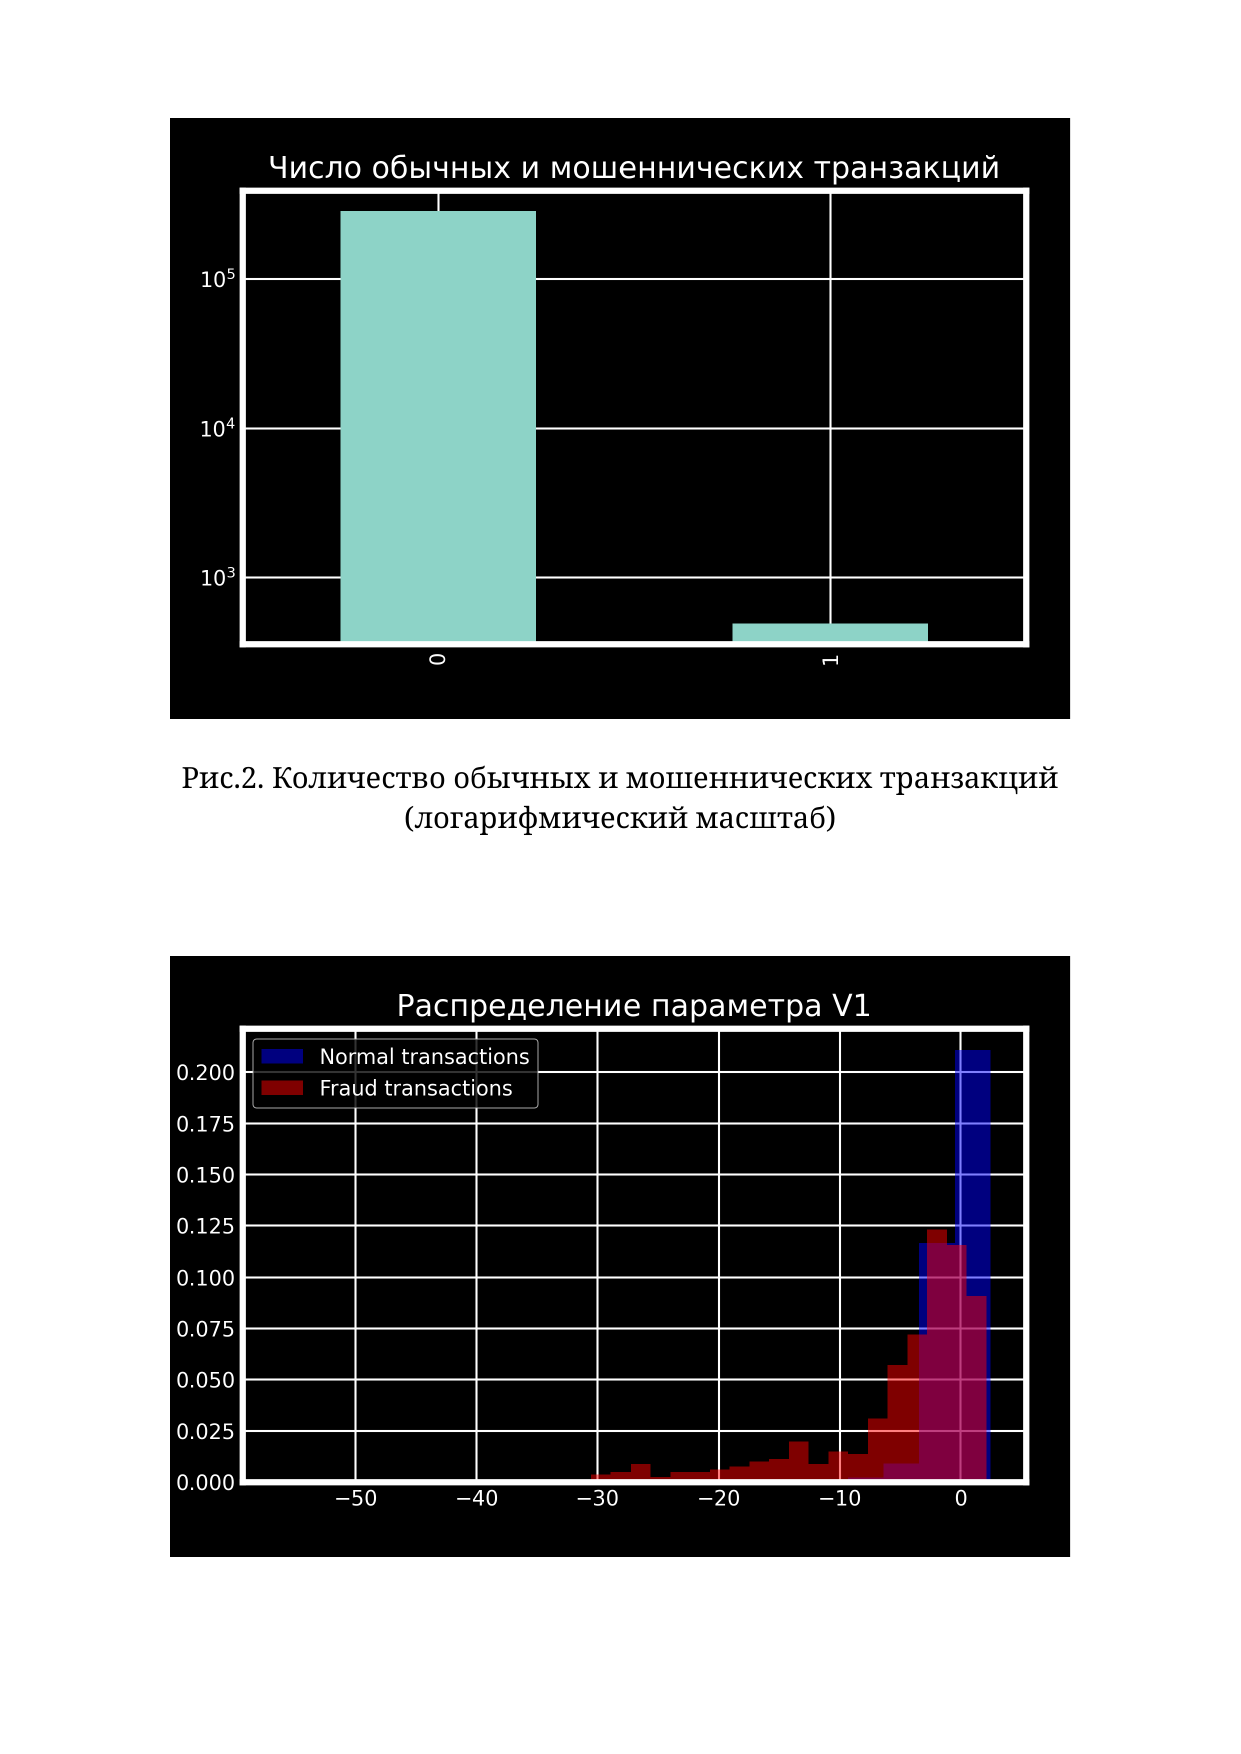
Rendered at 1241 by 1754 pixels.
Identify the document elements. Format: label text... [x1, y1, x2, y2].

picture [170, 118, 1071, 719]
picture [170, 956, 1071, 1557]
text Рис.2. Количество обычных и мошеннических транзакций (логарифмический масштаб) [118, 758, 1122, 837]
